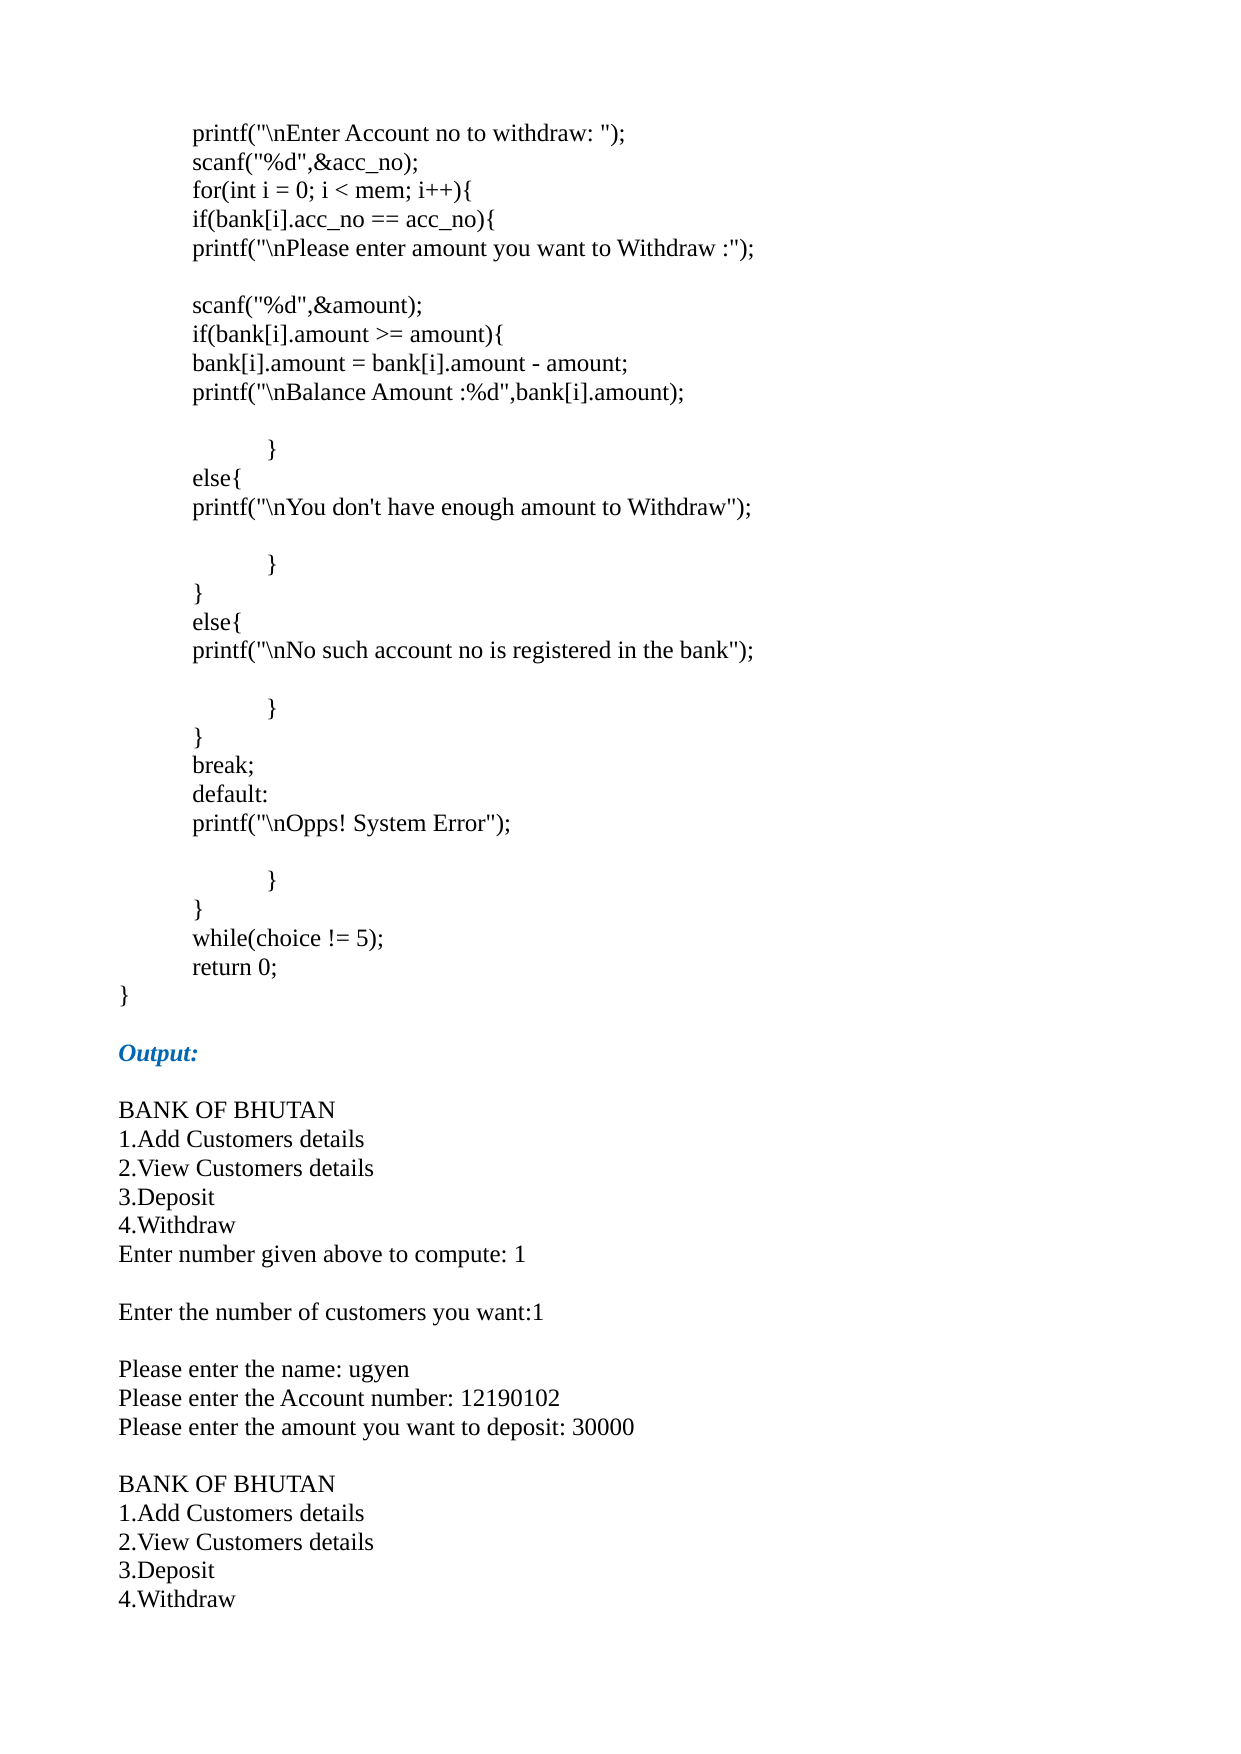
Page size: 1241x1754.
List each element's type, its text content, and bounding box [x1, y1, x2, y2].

text BANK OF BHUTAN [118, 1469, 1122, 1498]
text } [118, 722, 1122, 751]
text else{ [118, 607, 1122, 636]
text 4.Withdraw [118, 1584, 1122, 1613]
text 2.View Customers details [118, 1153, 1122, 1182]
text BANK OF BHUTAN [118, 1096, 1122, 1124]
text Please enter the amount you want to deposit: 30000 [118, 1412, 1122, 1441]
text 1.Add Customers details [118, 1498, 1122, 1527]
text } [118, 549, 1122, 578]
text Enter the number of customers you want:1 [118, 1297, 1122, 1326]
text for(int i = 0; i < mem; i++){ [118, 176, 1122, 204]
text scanf("%d",&amount); [118, 291, 1122, 319]
text else{ [118, 463, 1122, 492]
text 4.Withdraw [118, 1211, 1122, 1239]
text } [118, 866, 1122, 894]
text printf("\nYou don't have enough amount to Withdraw"); [118, 492, 1122, 521]
text 2.View Customers details [118, 1527, 1122, 1556]
text printf("\nBalance Amount :%d",bank[i].amount); [118, 377, 1122, 406]
text break; [118, 751, 1122, 779]
text } [118, 693, 1122, 722]
text while(choice != 5); [118, 923, 1122, 952]
text } [118, 578, 1122, 607]
text Please enter the Account number: 12190102 [118, 1383, 1122, 1412]
text bank[i].amount = bank[i].amount - amount; [118, 348, 1122, 377]
text if(bank[i].acc_no == acc_no){ [118, 204, 1122, 233]
text Output: [118, 1038, 1122, 1067]
text 1.Add Customers details [118, 1124, 1122, 1153]
text default: [118, 779, 1122, 808]
text printf("\nNo such account no is registered in the bank"); [118, 636, 1122, 664]
text 3.Deposit [118, 1182, 1122, 1211]
text if(bank[i].amount >= amount){ [118, 319, 1122, 348]
text Please enter the name: ugyen [118, 1354, 1122, 1383]
text printf("\nOpps! System Error"); [118, 808, 1122, 837]
text 3.Deposit [118, 1556, 1122, 1584]
text } [118, 981, 1122, 1009]
text return 0; [118, 952, 1122, 981]
text } [118, 434, 1122, 463]
text scanf("%d",&acc_no); [118, 147, 1122, 176]
text Enter number given above to compute: 1 [118, 1239, 1122, 1268]
text printf("\nPlease enter amount you want to Withdraw :"); [118, 233, 1122, 262]
text printf("\nEnter Account no to withdraw: "); [118, 118, 1122, 147]
text } [118, 894, 1122, 923]
